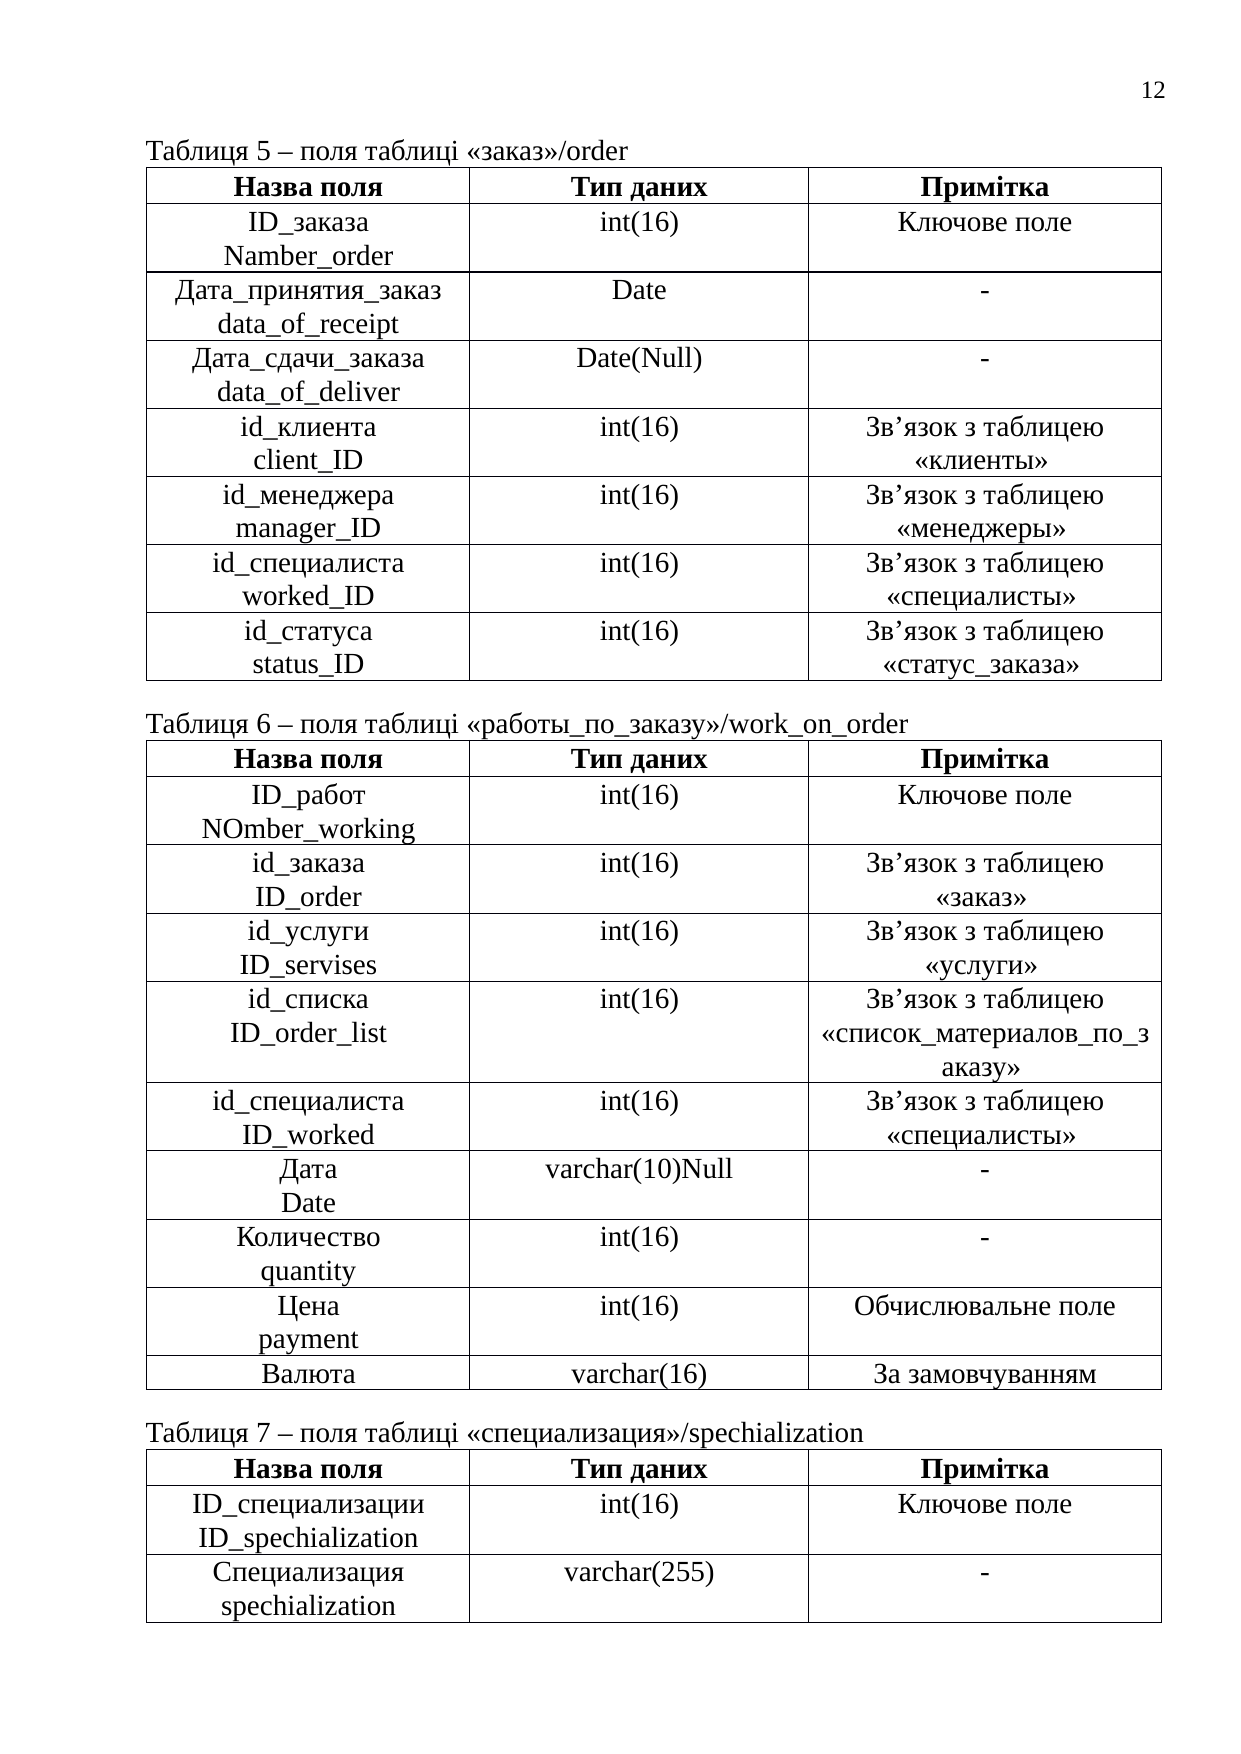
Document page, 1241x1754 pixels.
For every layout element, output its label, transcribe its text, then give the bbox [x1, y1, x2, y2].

table_cell Зв’язок з таблицею «специалисты» [809, 1083, 1161, 1150]
table_cell Зв’язок з таблицею «список_материалов_по_заказу» [809, 982, 1161, 1082]
table_cell Зв’язок з таблицею «специалисты» [809, 545, 1161, 612]
table_cell int(16) [470, 845, 808, 912]
table_cell int(16) [470, 409, 808, 476]
table_cell id_заказа ID_order [147, 845, 469, 912]
table_cell int(16) [470, 982, 808, 1082]
table_cell Зв’язок з таблицею «заказ» [809, 845, 1161, 912]
table_cell id_специалиста worked_ID [147, 545, 469, 612]
table_cell ID_специализации ID_spechialization [147, 1486, 469, 1553]
table_cell int(16) [470, 1083, 808, 1150]
table_header Тип даних [470, 741, 808, 776]
table_cell Date [470, 273, 808, 339]
table_cell Зв’язок з таблицею «статус_заказа» [809, 613, 1161, 680]
table_cell id_клиента client_ID [147, 409, 469, 476]
table_cell int(16) [470, 545, 808, 612]
table_cell - [809, 1555, 1161, 1622]
table_cell int(16) [470, 477, 808, 544]
table_cell int(16) [470, 914, 808, 981]
table_cell Валюта [147, 1356, 469, 1389]
table_cell varchar(255) [470, 1555, 808, 1622]
table_cell varchar(10)Null [470, 1151, 808, 1218]
table_cell Количество quantity [147, 1220, 469, 1287]
table_cell id_специалиста ID_worked [147, 1083, 469, 1150]
table_cell Дата Date [147, 1151, 469, 1218]
table_header Примітка [809, 1450, 1161, 1485]
table_cell int(16) [470, 777, 808, 844]
table_cell ID_заказа Namber_order [147, 204, 469, 271]
table_cell Специализация spechialization [147, 1555, 469, 1622]
table_cell int(16) [470, 1288, 808, 1355]
table_cell - [809, 1151, 1161, 1218]
text Таблиця 7 – поля таблиці «специализация»/spechialization [145, 1415, 1166, 1449]
table_cell varchar(16) [470, 1356, 808, 1389]
table_cell Ключове поле [809, 204, 1161, 271]
table_cell int(16) [470, 204, 808, 271]
table_header Тип даних [470, 168, 808, 203]
table_header Тип даних [470, 1450, 808, 1485]
table_header Примітка [809, 168, 1161, 203]
table_cell Цена payment [147, 1288, 469, 1355]
table_cell Дата_принятия_заказ data_of_receipt [147, 273, 469, 339]
table_header Назва поля [147, 168, 469, 203]
table_cell - [809, 1220, 1161, 1287]
table_cell int(16) [470, 1486, 808, 1553]
table_cell Зв’язок з таблицею «услуги» [809, 914, 1161, 981]
table_header Назва поля [147, 741, 469, 776]
table_cell id_статуса status_ID [147, 613, 469, 680]
table_cell ID_работ NOmber_working [147, 777, 469, 844]
table_cell int(16) [470, 613, 808, 680]
table_cell id_услуги ID_servises [147, 914, 469, 981]
table_cell Дата_сдачи_заказа data_of_deliver [147, 341, 469, 408]
table_header Назва поля [147, 1450, 469, 1485]
text Таблиця 5 – поля таблиці «заказ»/order [145, 133, 1166, 167]
table_cell Ключове поле [809, 777, 1161, 844]
table_cell За замовчуванням [809, 1356, 1161, 1389]
table_cell Обчислювальне поле [809, 1288, 1161, 1355]
table_cell - [809, 341, 1161, 408]
table_header Примітка [809, 741, 1161, 776]
table_cell int(16) [470, 1220, 808, 1287]
table_cell id_менеджера manager_ID [147, 477, 469, 544]
table_cell Зв’язок з таблицею «клиенты» [809, 409, 1161, 476]
table_cell Ключове поле [809, 1486, 1161, 1553]
table_cell id_списка ID_order_list [147, 982, 469, 1082]
table_cell - [809, 273, 1161, 339]
table_cell Зв’язок з таблицею «менеджеры» [809, 477, 1161, 544]
text Таблиця 6 – поля таблиці «работы_по_заказу»/work_on_order [145, 706, 1166, 740]
table_cell Date(Null) [470, 341, 808, 408]
